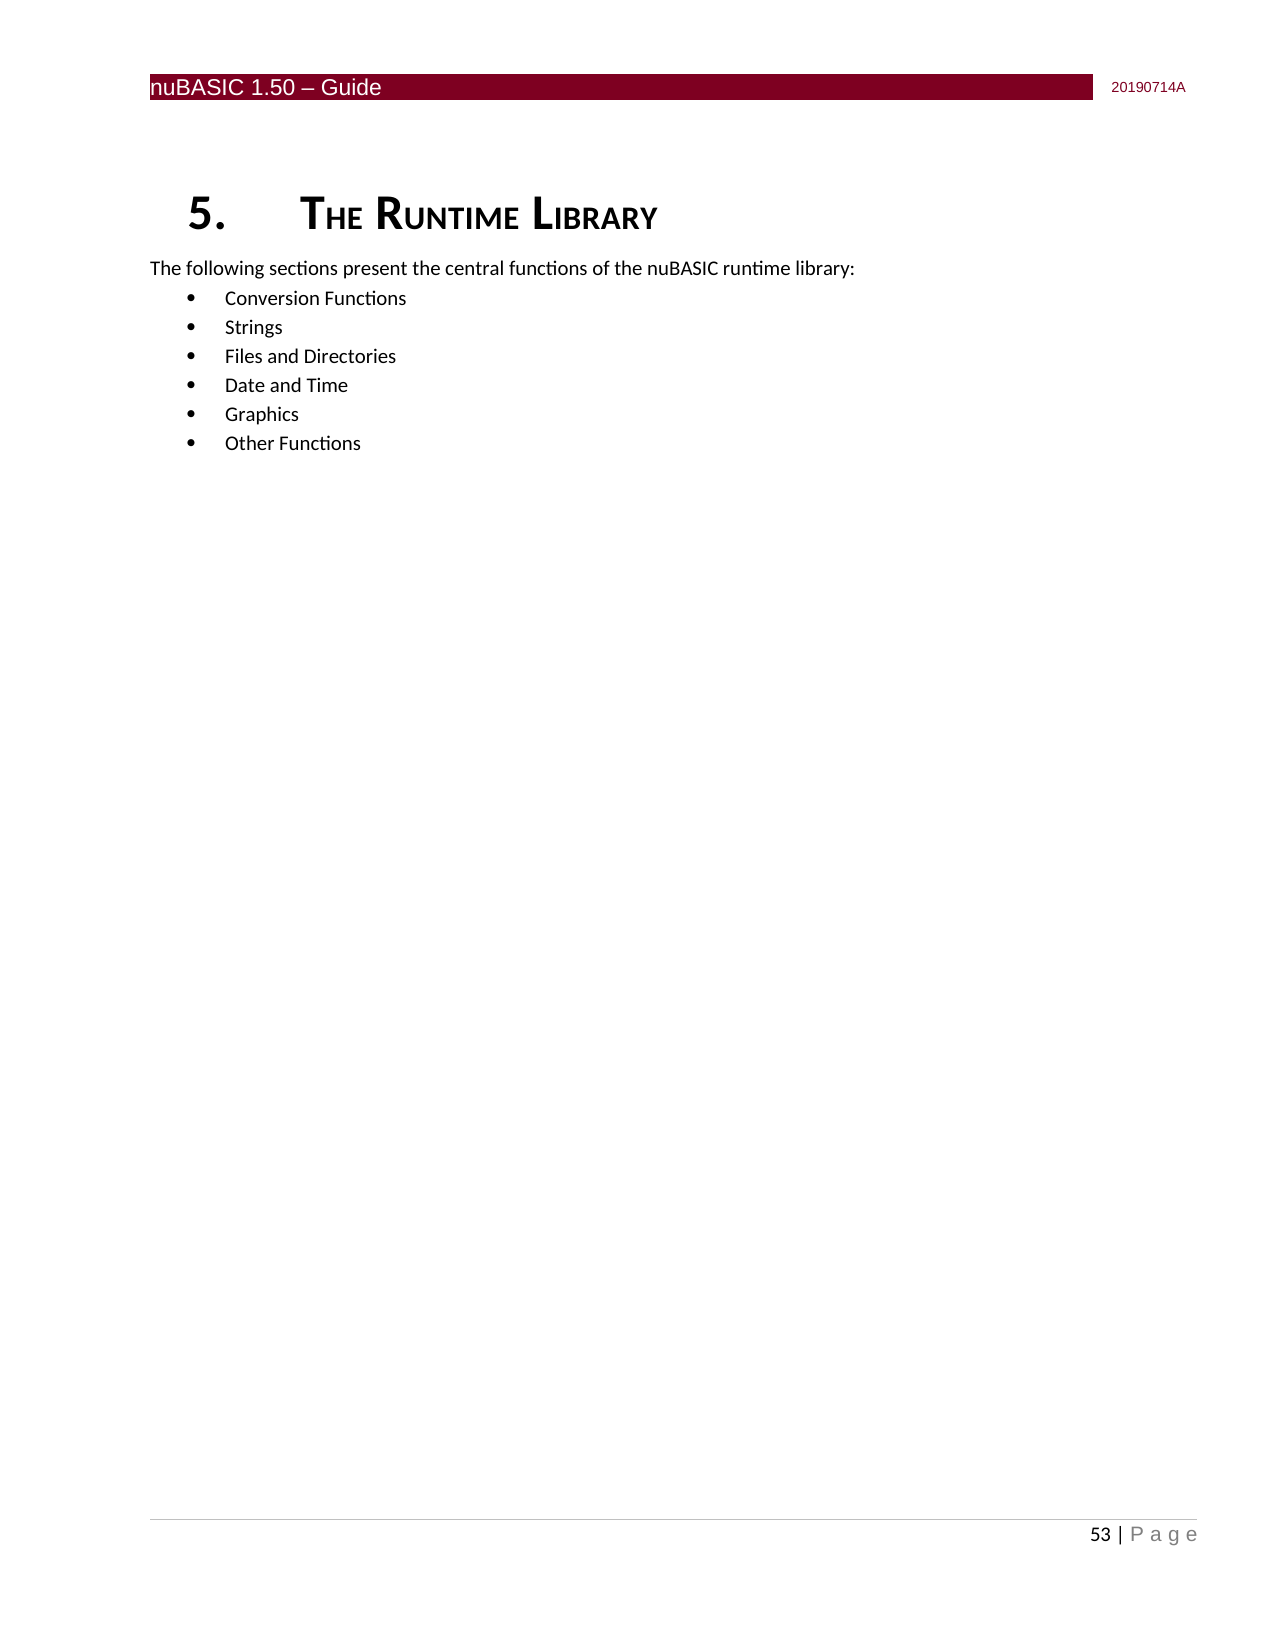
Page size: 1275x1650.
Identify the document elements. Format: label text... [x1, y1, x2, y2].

list Strings [187, 314, 1197, 339]
subtitle The Runtime Library [187, 181, 1197, 242]
list Files and Directories [187, 343, 1197, 368]
list Graphics [187, 401, 1197, 427]
text The following sections present the central functions of the nuBASIC runtime library: [150, 256, 1197, 281]
list Other Functions [187, 431, 1197, 456]
list Date and Time [187, 372, 1197, 398]
list Conversion Functions [187, 285, 1197, 310]
